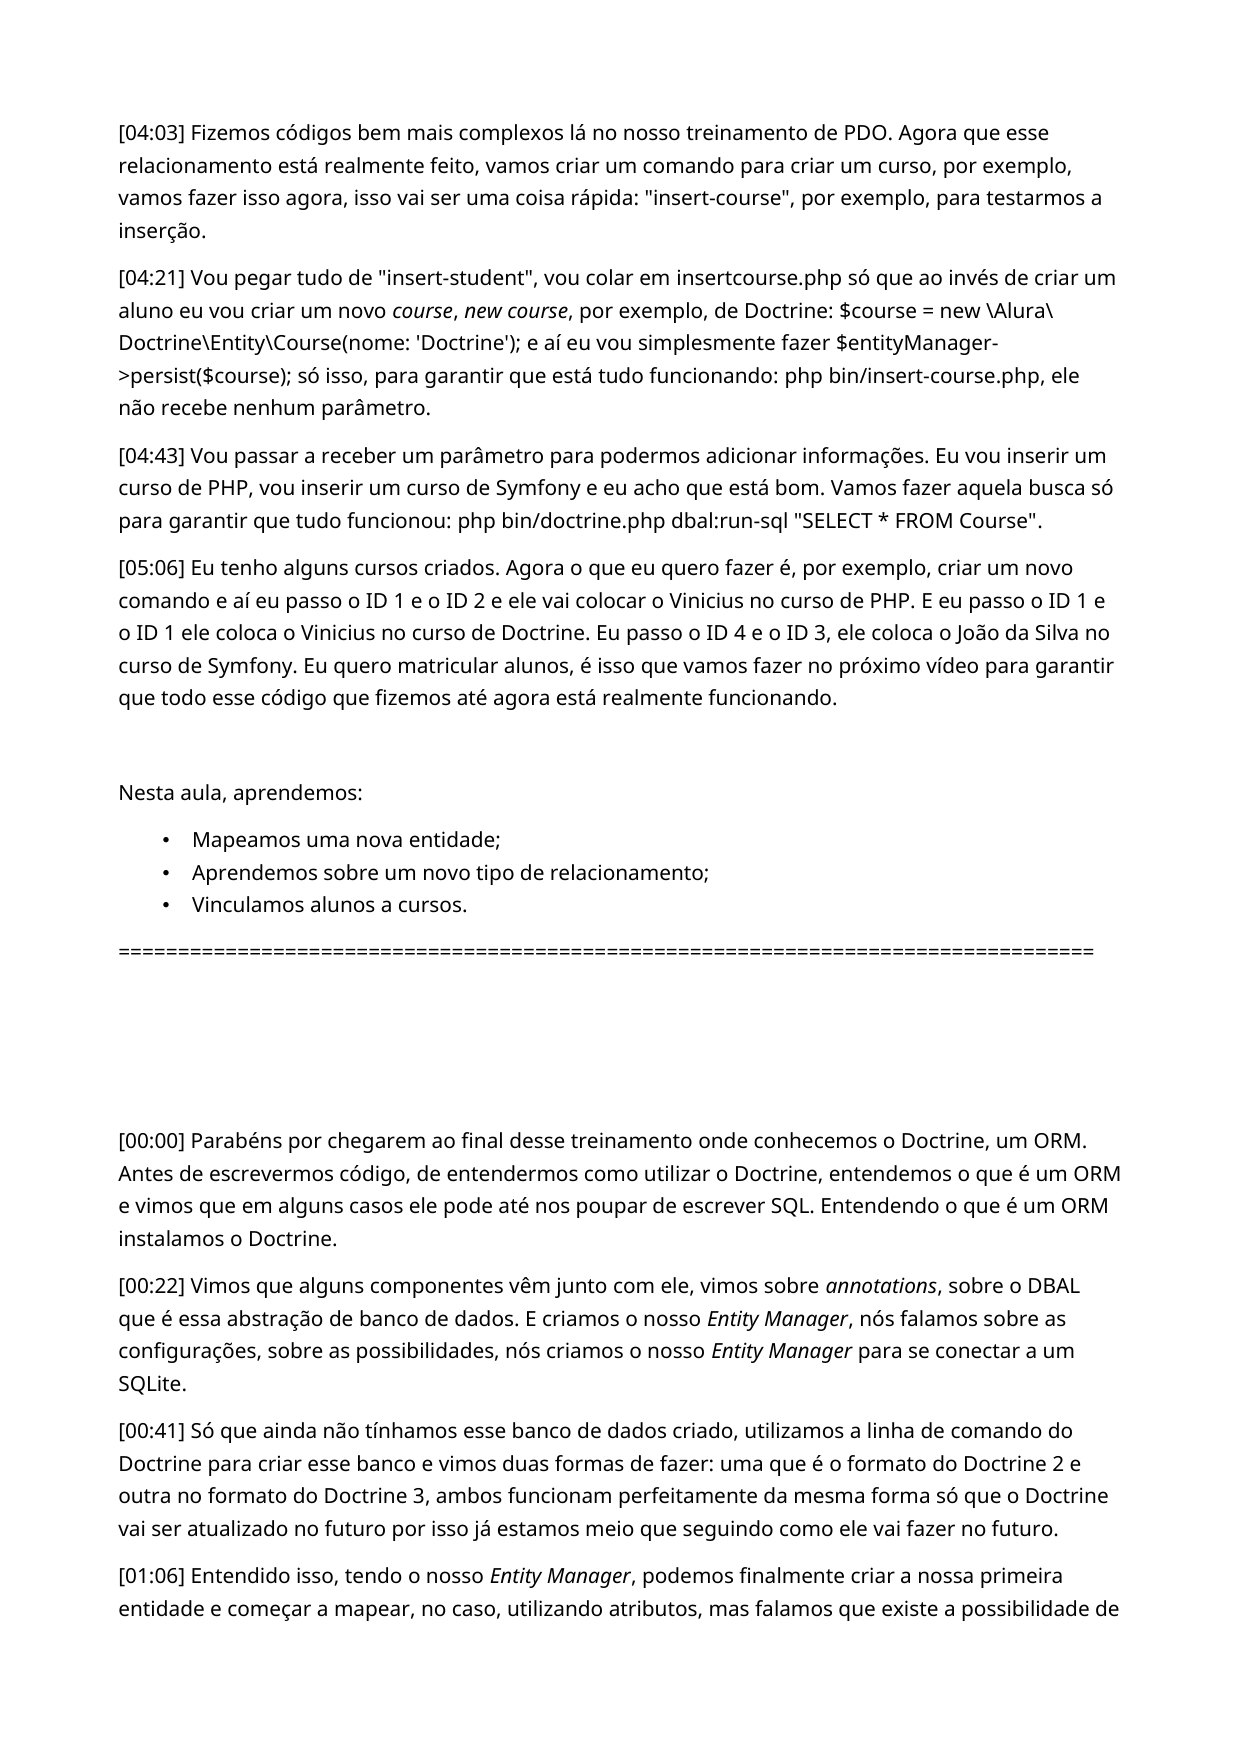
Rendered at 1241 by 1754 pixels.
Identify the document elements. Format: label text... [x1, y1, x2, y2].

list Mapeamos uma nova entidade; [162, 825, 1122, 853]
text [00:00] Parabéns por chegarem ao final desse treinamento onde conhecemos o Doctrine, um ORM. Antes de escrevermos código, de entendermos como utilizar o Doctrine, entendemos o que é um ORM e vimos que em alguns casos ele pode até nos poupar de escrever SQL. Entendendo o que é um ORM instalamos o Doctrine. [118, 1126, 1122, 1252]
text ================================================================================== [118, 937, 1122, 966]
text [04:43] Vou passar a receber um parâmetro para podermos adicionar informações. Eu vou inserir um curso de PHP, vou inserir um curso de Symfony e eu acho que está bom. Vamos fazer aquela busca só para garantir que tudo funcionou: php bin/doctrine.php dbal:run-sql "SELECT * FROM Course". [118, 441, 1122, 534]
list Vinculamos alunos a cursos. [162, 890, 1122, 919]
text [00:22] Vimos que alguns componentes vêm junto com ele, vimos sobre annotations, sobre o DBAL que é essa abstração de banco de dados. E criamos o nosso Entity Manager, nós falamos sobre as configurações, sobre as possibilidades, nós criamos o nosso Entity Manager para se conectar a um SQLite. [118, 1271, 1122, 1397]
text [01:06] Entendido isso, tendo o nosso Entity Manager, podemos finalmente criar a nossa primeira entidade e começar a mapear, no caso, utilizando atributos, mas falamos que existe a possibilidade de [118, 1561, 1122, 1622]
list Aprendemos sobre um novo tipo de relacionamento; [162, 858, 1122, 886]
text Nesta aula, aprendemos: [118, 778, 1122, 806]
text [04:21] Vou pegar tudo de "insert-student", vou colar em insertcourse.php só que ao invés de criar um aluno eu vou criar um novo course, new course, por exemplo, de Doctrine: $course = new \Alura\Doctrine\Entity\Course(nome: 'Doctrine'); e aí eu vou simplesmente fazer $entityManager->persist($course); só isso, para garantir que está tudo funcionando: php bin/insert-course.php, ele não recebe nenhum parâmetro. [118, 263, 1122, 422]
text [00:41] Só que ainda não tínhamos esse banco de dados criado, utilizamos a linha de comando do Doctrine para criar esse banco e vimos duas formas de fazer: uma que é o formato do Doctrine 2 e outra no formato do Doctrine 3, ambos funcionam perfeitamente da mesma forma só que o Doctrine vai ser atualizado no futuro por isso já estamos meio que seguindo como ele vai fazer no futuro. [118, 1416, 1122, 1542]
text [05:06] Eu tenho alguns cursos criados. Agora o que eu quero fazer é, por exemplo, criar um novo comando e aí eu passo o ID 1 e o ID 2 e ele vai colocar o Vinicius no curso de PHP. E eu passo o ID 1 e o ID 1 ele coloca o Vinicius no curso de Doctrine. Eu passo o ID 4 e o ID 3, ele coloca o João da Silva no curso de Symfony. Eu quero matricular alunos, é isso que vamos fazer no próximo vídeo para garantir que todo esse código que fizemos até agora está realmente funcionando. [118, 553, 1122, 712]
text [04:03] Fizemos códigos bem mais complexos lá no nosso treinamento de PDO. Agora que esse relacionamento está realmente feito, vamos criar um comando para criar um curso, por exemplo, vamos fazer isso agora, isso vai ser uma coisa rápida: "insert-course", por exemplo, para testarmos a inserção. [118, 118, 1122, 244]
